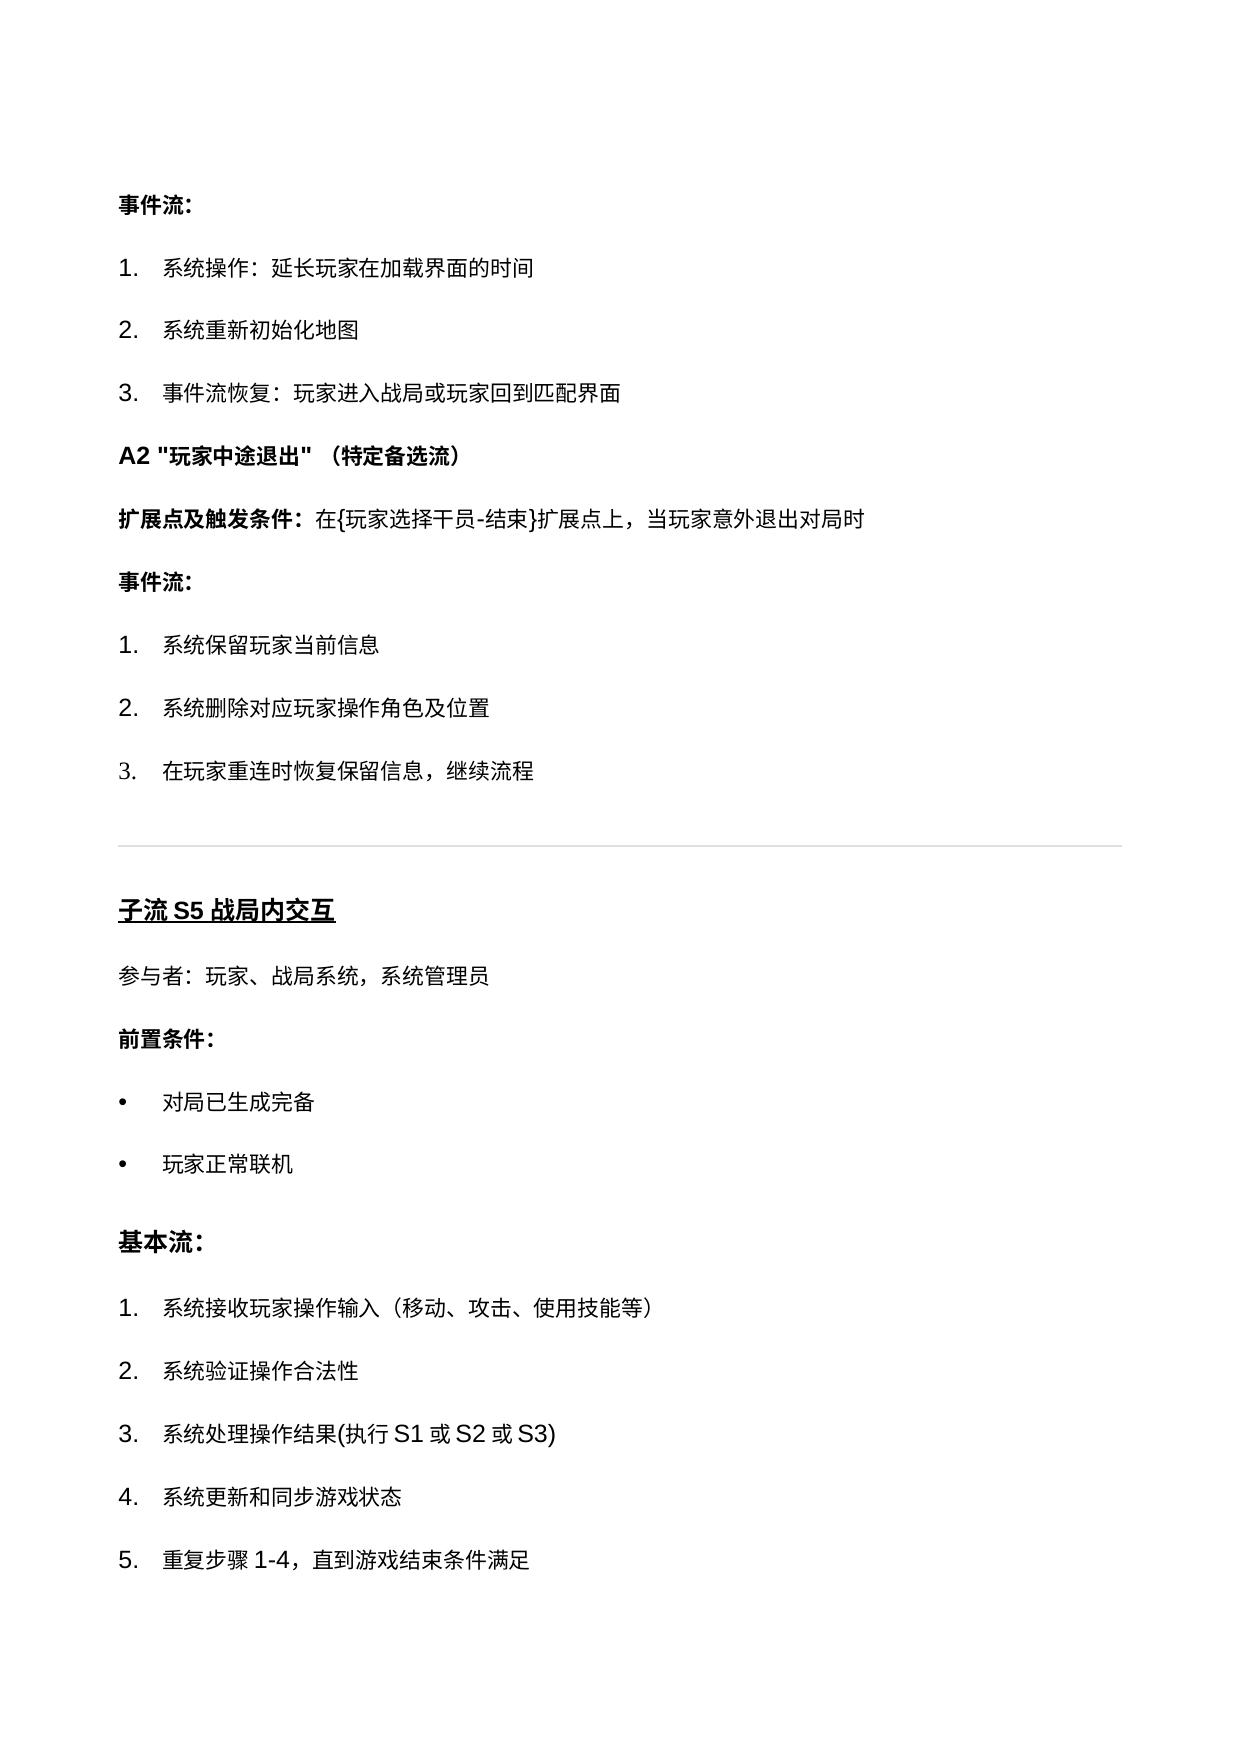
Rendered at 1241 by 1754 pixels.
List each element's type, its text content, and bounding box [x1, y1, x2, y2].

text A2 "玩家中途退出" （特定备选流） [118, 439, 1122, 471]
list 玩家正常联机 [118, 1147, 1122, 1179]
list 系统验证操作合法性 [118, 1354, 1122, 1386]
list 重复步骤1-4，直到游戏结束条件满足 [118, 1543, 1122, 1575]
subtitle 子流S5 战局内交互 [118, 890, 1122, 927]
subtitle 基本流： [118, 1223, 1122, 1259]
text 扩展点及触发条件：在{玩家选择干员-结束}扩展点上，当玩家意外退出对局时 [118, 502, 1122, 534]
text 前置条件： [118, 1022, 1122, 1053]
text 参与者：玩家、战局系统，系统管理员 [118, 959, 1122, 990]
list 系统接收玩家操作输入（移动、攻击、使用技能等） [118, 1291, 1122, 1323]
list 对局已生成完备 [118, 1084, 1122, 1116]
list 系统操作：延长玩家在加载界面的时间 [118, 251, 1122, 282]
list 系统删除对应玩家操作角色及位置 [118, 691, 1122, 723]
text 事件流： [118, 565, 1122, 597]
text 事件流： [118, 188, 1122, 219]
list 系统保留玩家当前信息 [118, 628, 1122, 660]
list 事件流恢复：玩家进入战局或玩家回到匹配界面 [118, 376, 1122, 408]
list 系统更新和同步游戏状态 [118, 1480, 1122, 1512]
list 在玩家重连时恢复保留信息，继续流程 [118, 754, 1122, 786]
list 系统处理操作结果(执行S1或S2或S3) [118, 1417, 1122, 1449]
list 系统重新初始化地图 [118, 313, 1122, 345]
